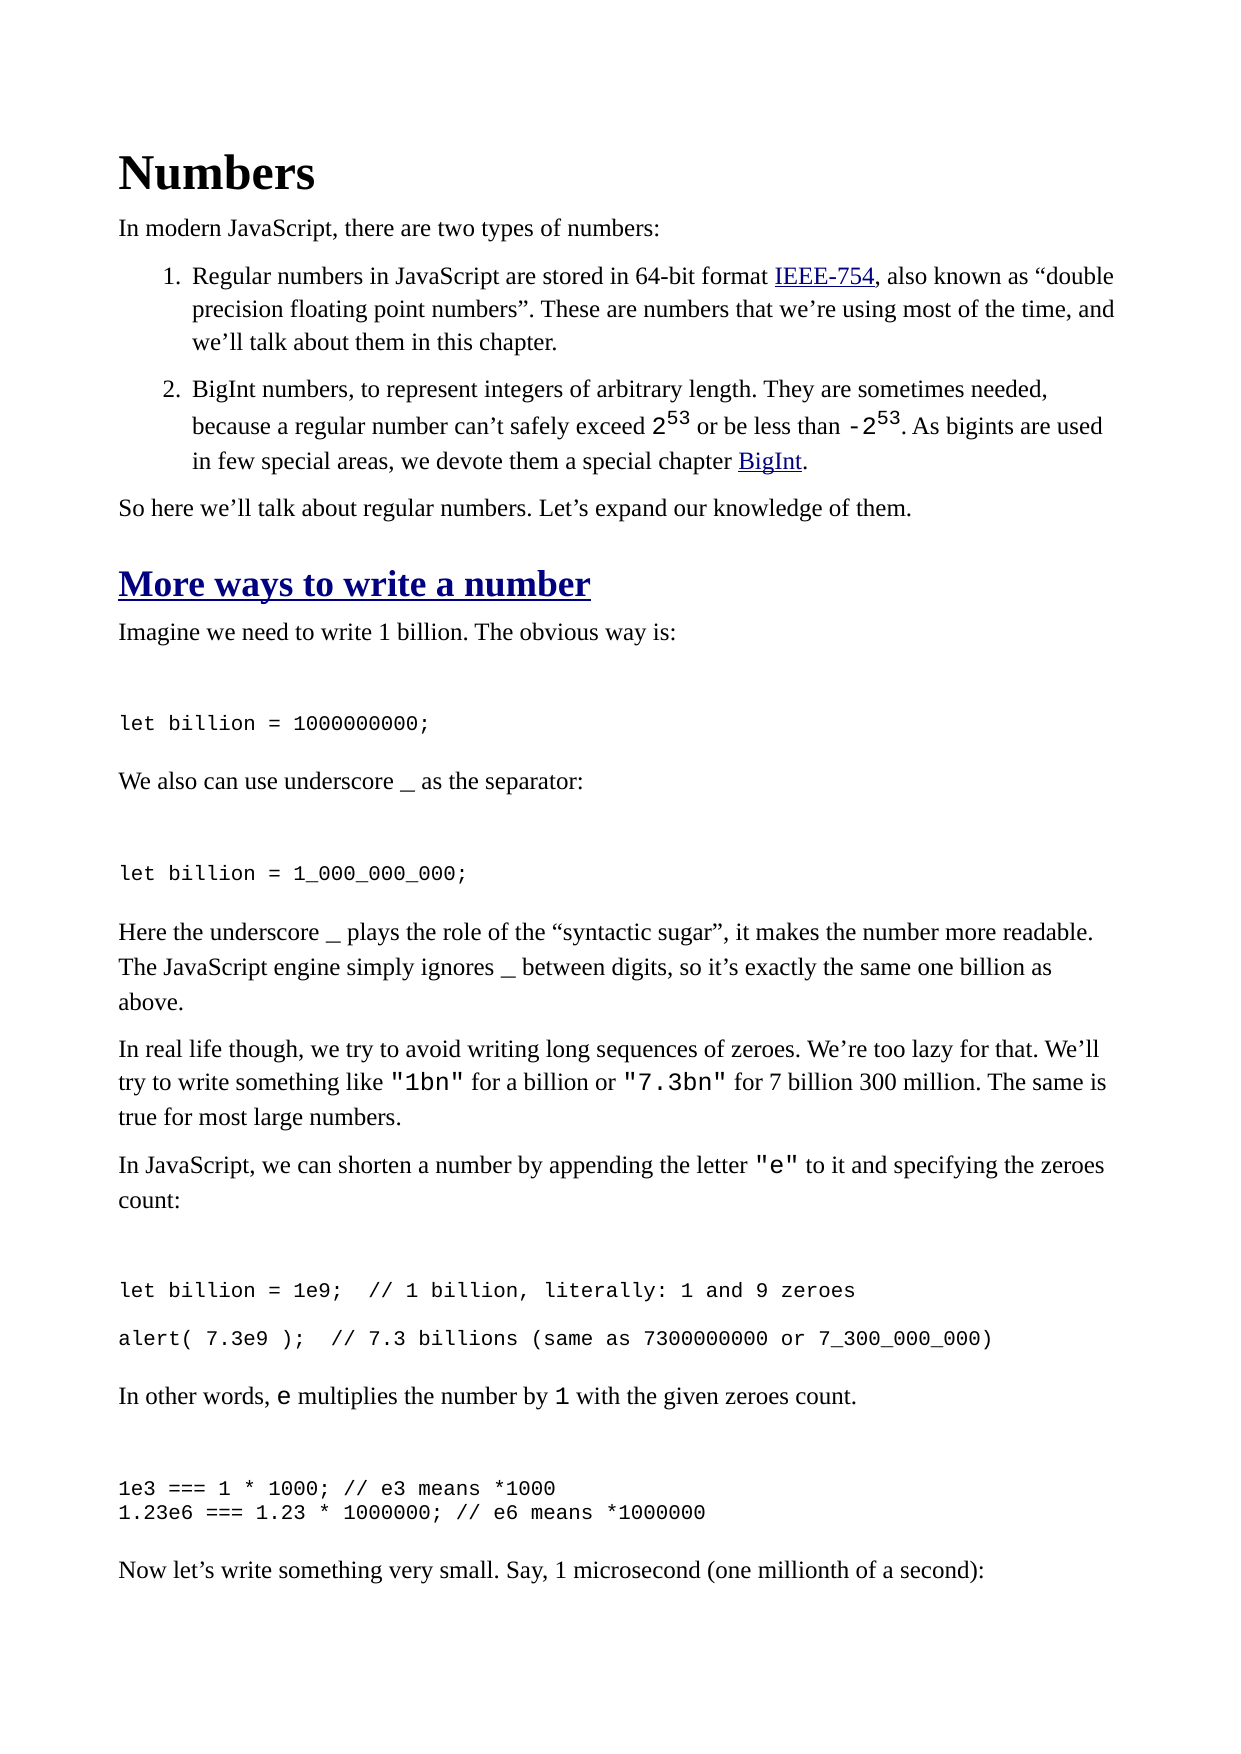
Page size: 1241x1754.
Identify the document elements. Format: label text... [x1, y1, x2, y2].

text We also can use underscore _ as the separator: [118, 766, 1122, 797]
text Imagine we need to write 1 billion. The obvious way is: [118, 617, 1122, 646]
text let billion = 1000000000; [118, 713, 1122, 736]
text 1e3 === 1 * 1000; // e3 means *1000 [118, 1478, 1122, 1502]
text In real life though, we try to avoid writing long sequences of zeroes. We’re too lazy for that. We’ll try to write something like "1bn" for a billion or "7.3bn" for 7 billion 300 million. The same is true for most large numbers. [118, 1034, 1122, 1131]
text let billion = 1e9; // 1 billion, literally: 1 and 9 zeroes [118, 1280, 1122, 1304]
subtitle Numbers [118, 143, 1122, 201]
text 1.23e6 === 1.23 * 1000000; // e6 means *1000000 [118, 1502, 1122, 1526]
text Here the underscore _ plays the role of the “syntactic sugar”, it makes the number more readable. The JavaScript engine simply ignores _ between digits, so it’s exactly the same one billion as above. [118, 917, 1122, 1016]
subtitle More ways to write a number [118, 562, 1122, 605]
text In other words, e multiplies the number by 1 with the given zeroes count. [118, 1381, 1122, 1412]
text In JavaScript, we can shorten a number by appending the letter "e" to it and specifying the zeroes count: [118, 1150, 1122, 1214]
list Regular numbers in JavaScript are stored in 64-bit format IEEE-754, also known as “double precision floating point numbers”. These are numbers that we’re using most of the time, and we’ll talk about them in this chapter. [162, 261, 1122, 356]
text alert( 7.3e9 ); // 7.3 billions (same as 7300000000 or 7_300_000_000) [118, 1328, 1122, 1351]
text So here we’ll talk about regular numbers. Let’s expand our knowledge of them. [118, 493, 1122, 522]
text In modern JavaScript, there are two types of numbers: [118, 213, 1122, 242]
list BigInt numbers, to represent integers of arbitrary length. They are sometimes needed, because a regular number can’t safely exceed 253 or be less than -253. As bigints are used in few special areas, we devote them a special chapter BigInt. [162, 374, 1122, 474]
text let billion = 1_000_000_000; [118, 863, 1122, 887]
text Now let’s write something very small. Say, 1 microsecond (one millionth of a second): [118, 1555, 1122, 1584]
